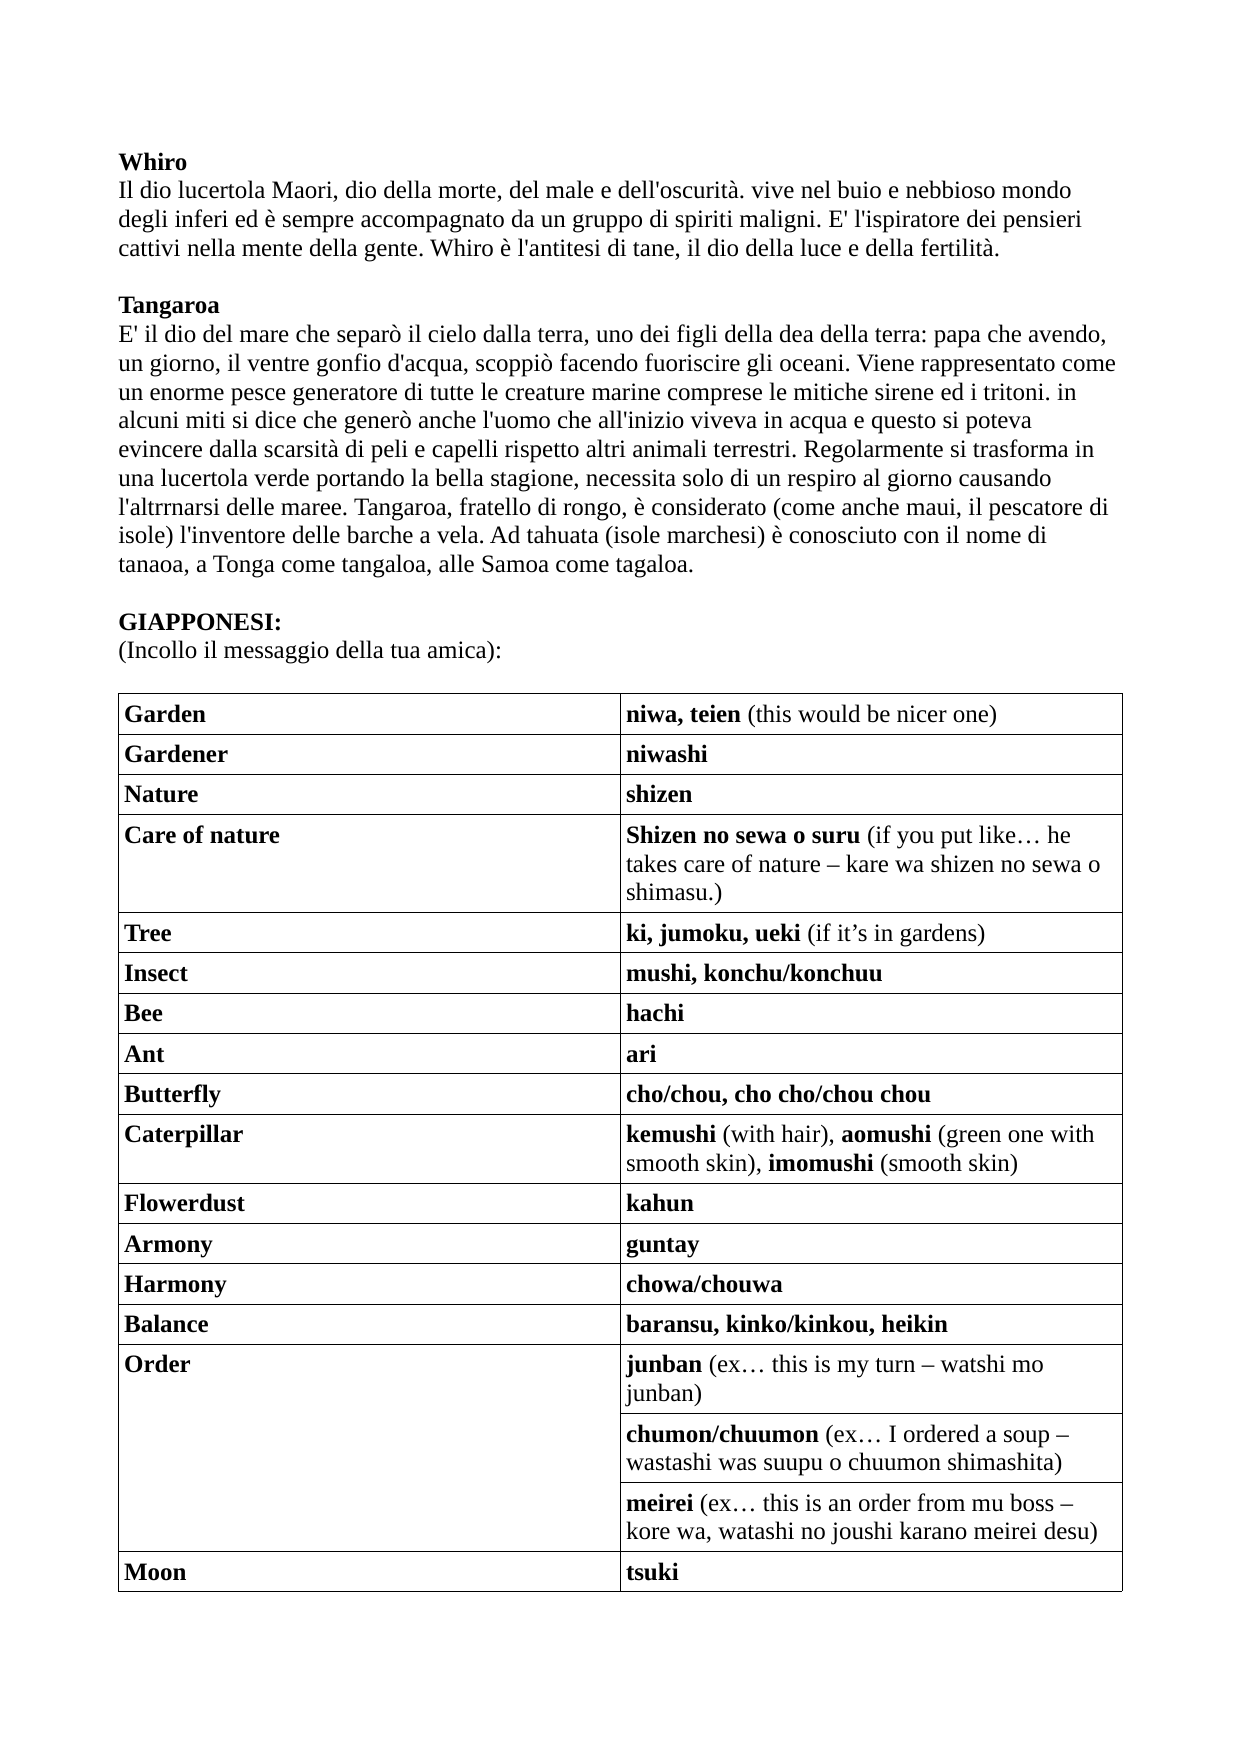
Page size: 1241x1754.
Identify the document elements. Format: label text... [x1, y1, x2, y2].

text Whiro [118, 147, 1122, 176]
table_cell Insect [119, 953, 620, 992]
table_cell Tree [119, 913, 620, 952]
table_cell shizen [621, 775, 1122, 814]
table_cell baransu, kinko/kinkou, heikin [621, 1305, 1122, 1344]
table_cell Bee [119, 994, 620, 1033]
table_cell ari [621, 1034, 1122, 1073]
table_cell Butterfly [119, 1074, 620, 1113]
table_cell ki, jumoku, ueki (if it’s in gardens) [621, 913, 1122, 952]
table_cell kahun [621, 1184, 1122, 1223]
text E' il dio del mare che separò il cielo dalla terra, uno dei figli della dea della terra: papa che avendo, un giorno, il ventre gonfio d'acqua, scoppiò facendo fuoriscire gli oceani. Viene rappresentato come un enorme pesce generatore di tutte le creature marine comprese le mitiche sirene ed i tritoni. in alcuni miti si dice che generò anche l'uomo che all'inizio viveva in acqua e questo si poteva evincere dalla scarsità di peli e capelli rispetto altri animali terrestri. Regolarmente si trasforma in una lucertola verde portando la bella stagione, necessita solo di un respiro al giorno causando l'altrrnarsi delle maree. Tangaroa, fratello di rongo, è considerato (come anche maui, il pescatore di isole) l'inventore delle barche a vela. Ad tahuata (isole marchesi) è conosciuto con il nome di tanaoa, a Tonga come tangaloa, alle Samoa come tagaloa. [118, 319, 1122, 578]
table_cell Armony [119, 1224, 620, 1263]
table_cell Harmony [119, 1264, 620, 1303]
table_cell chowa/chouwa [621, 1264, 1122, 1303]
table_cell Caterpillar [119, 1115, 620, 1182]
table_cell mushi, konchu/konchuu [621, 953, 1122, 992]
table_cell meirei (ex… this is an order from mu boss – kore wa, watashi no joushi karano meirei desu) [621, 1483, 1122, 1551]
table_cell cho/chou, cho cho/chou chou [621, 1074, 1122, 1113]
text Il dio lucertola Maori, dio della morte, del male e dell'oscurità. vive nel buio e nebbioso mondo degli inferi ed è sempre accompagnato da un gruppo di spiriti maligni. E' l'ispiratore dei pensieri cattivi nella mente della gente. Whiro è l'antitesi di tane, il dio della luce e della fertilità. [118, 176, 1122, 262]
table_cell Order [119, 1345, 620, 1551]
table_cell Gardener [119, 735, 620, 774]
table_header Garden [119, 694, 620, 733]
table_cell Care of nature [119, 815, 620, 912]
text GIAPPONESI: [118, 607, 1122, 636]
table_cell Nature [119, 775, 620, 814]
table_cell Balance [119, 1305, 620, 1344]
table_cell tsuki [621, 1552, 1122, 1591]
table_cell niwashi [621, 735, 1122, 774]
table_cell Flowerdust [119, 1184, 620, 1223]
text (Incollo il messaggio della tua amica): [118, 636, 1122, 664]
table_cell junban (ex… this is my turn – watshi mo junban) [621, 1345, 1122, 1413]
table_cell Shizen no sewa o suru (if you put like… he takes care of nature – kare wa shizen no sewa o shimasu.) [621, 815, 1122, 912]
table_cell hachi [621, 994, 1122, 1033]
table_header niwa, teien (this would be nicer one) [621, 694, 1122, 733]
table_cell guntay [621, 1224, 1122, 1263]
table_cell Ant [119, 1034, 620, 1073]
text Tangaroa [118, 291, 1122, 319]
table_cell kemushi (with hair), aomushi (green one with smooth skin), imomushi (smooth skin) [621, 1115, 1122, 1182]
table_cell chumon/chuumon (ex… I ordered a soup – wastashi was suupu o chuumon shimashita) [621, 1414, 1122, 1482]
table_cell Moon [119, 1552, 620, 1591]
